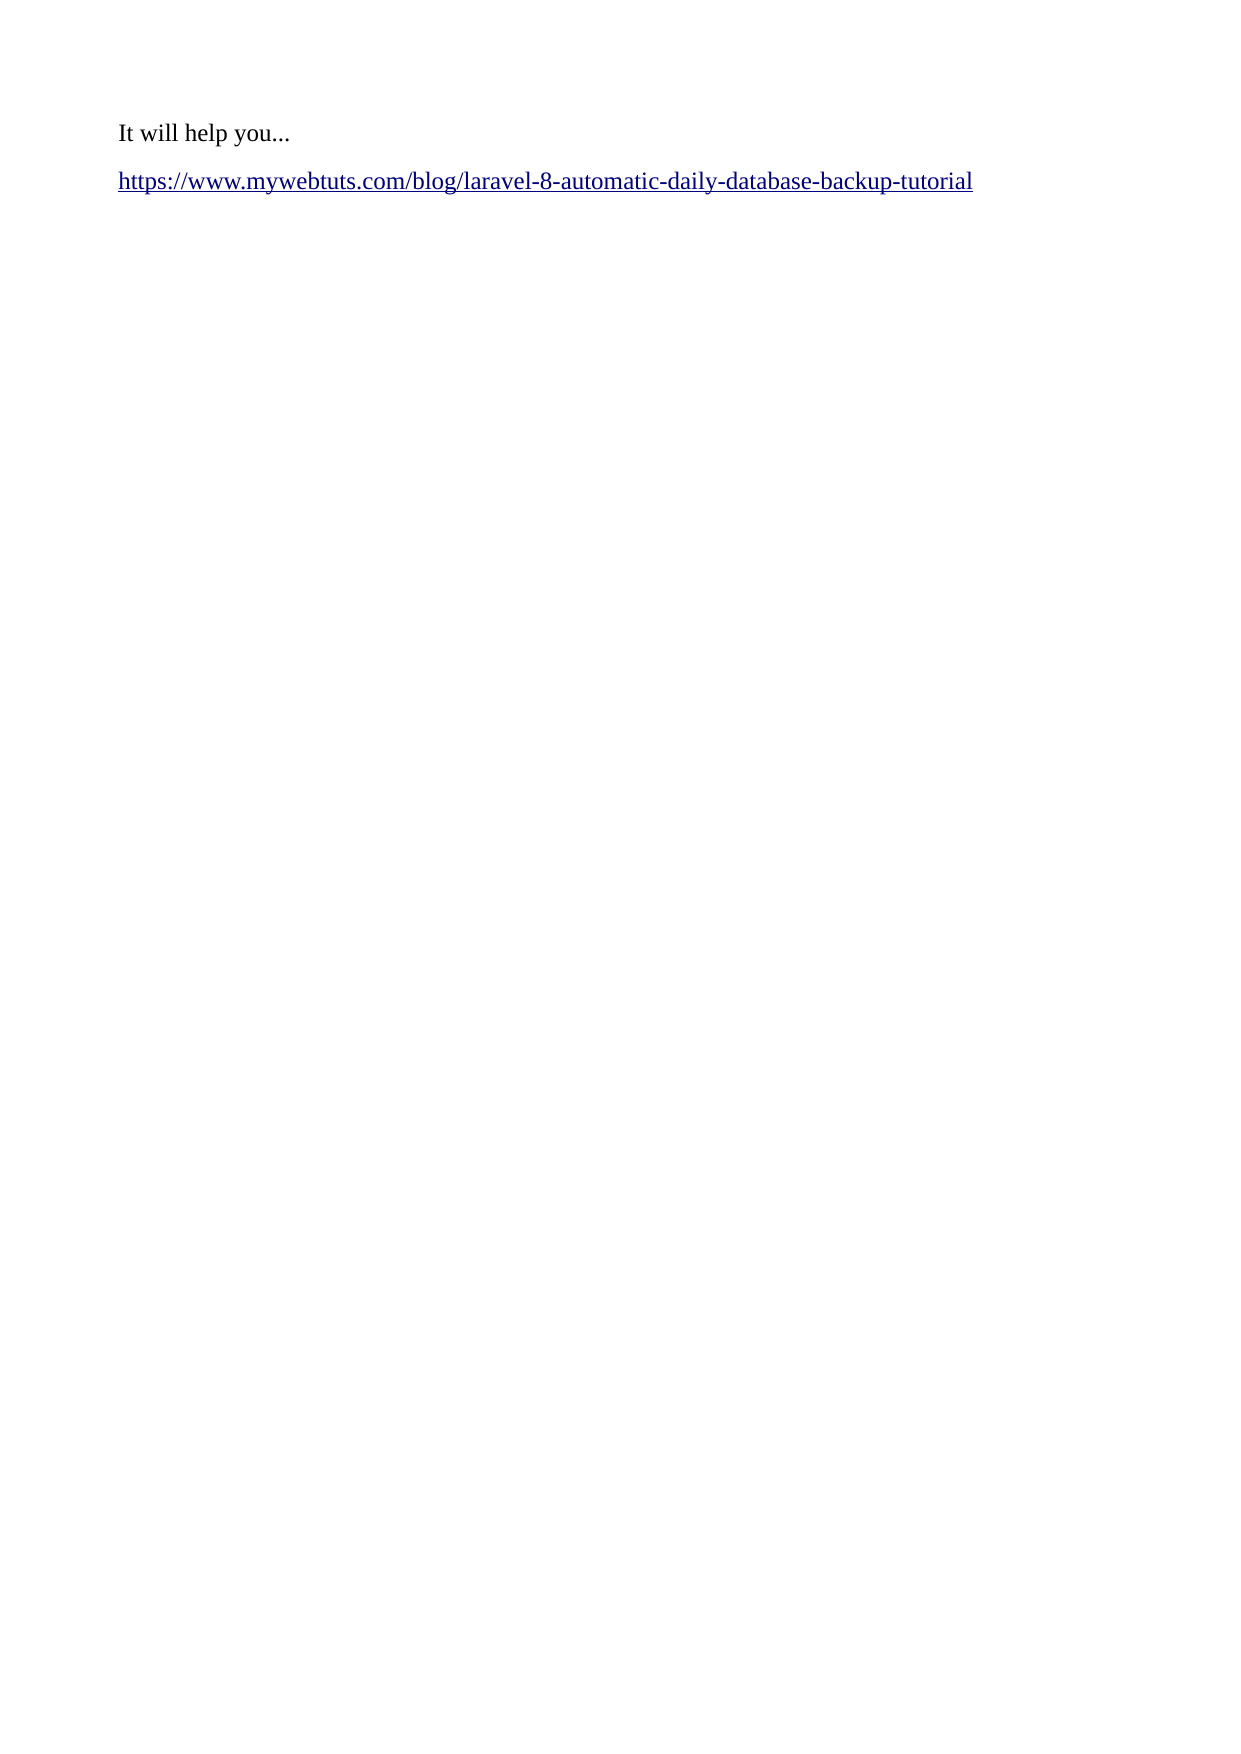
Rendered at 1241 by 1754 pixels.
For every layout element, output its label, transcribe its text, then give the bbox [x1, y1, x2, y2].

text https://www.mywebtuts.com/blog/laravel-8-automatic-daily-database-backup-tutorial [118, 166, 1122, 194]
text It will help you... [118, 118, 1122, 147]
